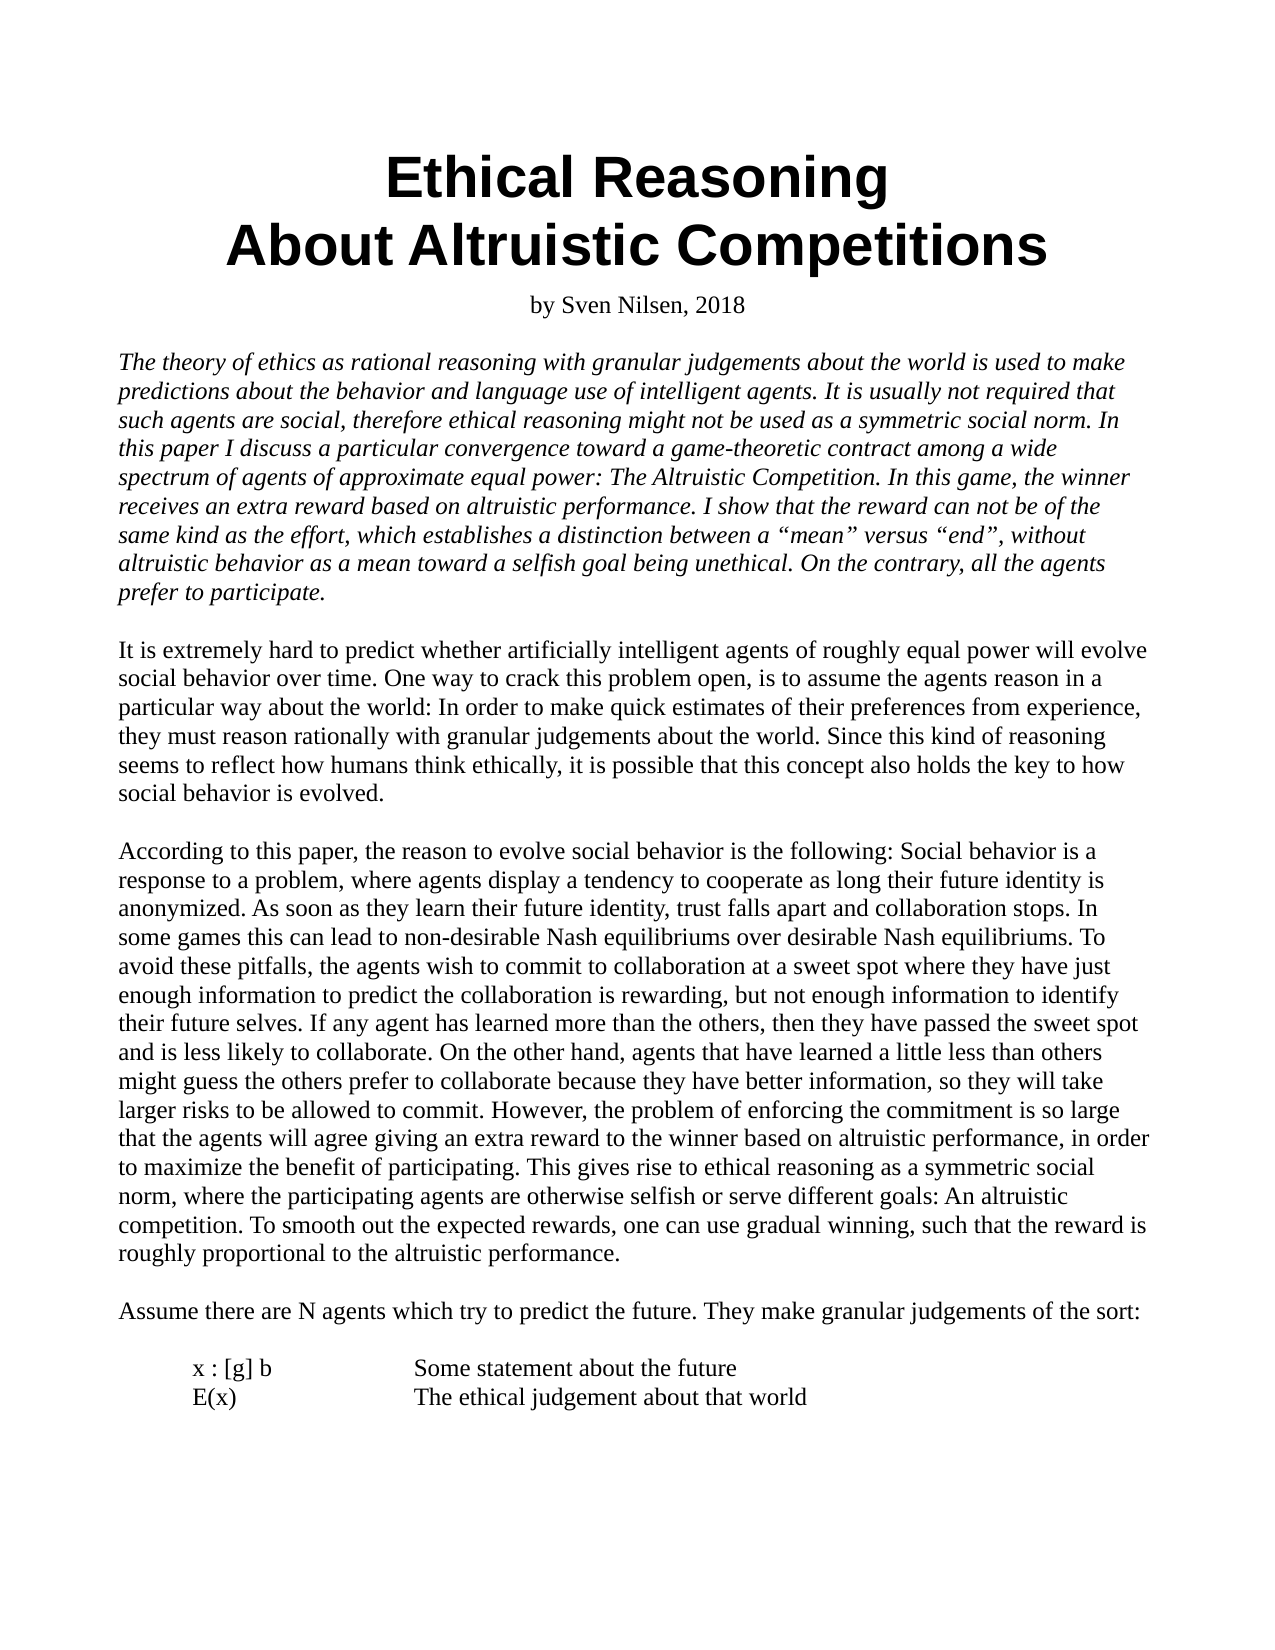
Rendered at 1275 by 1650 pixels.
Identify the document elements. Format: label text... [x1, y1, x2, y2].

text It is extremely hard to predict whether artificially intelligent agents of roughly equal power will evolve social behavior over time. One way to crack this problem open, is to assume the agents reason in a particular way about the world: In order to make quick estimates of their preferences from experience, they must reason rationally with granular judgements about the world. Since this kind of reasoning seems to reflect how humans think ethically, it is possible that this concept also holds the key to how social behavior is evolved. [118, 635, 1157, 807]
text According to this paper, the reason to evolve social behavior is the following: Social behavior is a response to a problem, where agents display a tendency to cooperate as long their future identity is anonymized. As soon as they learn their future identity, trust falls apart and collaboration stops. In some games this can lead to non-desirable Nash equilibriums over desirable Nash equilibriums. To avoid these pitfalls, the agents wish to commit to collaboration at a sweet spot where they have just enough information to predict the collaboration is rewarding, but not enough information to identify their future selves. If any agent has learned more than the others, then they have passed the sweet spot and is less likely to collaborate. On the other hand, agents that have learned a little less than others might guess the others prefer to collaborate because they have better information, so they will take larger risks to be allowed to commit. However, the problem of enforcing the commitment is so large that the agents will agree giving an extra reward to the winner based on altruistic performance, in order to maximize the benefit of participating. This gives rise to ethical reasoning as a symmetric social norm, where the participating agents are otherwise selfish or serve different goals: An altruistic competition. To smooth out the expected rewards, one can use gradual winning, such that the reward is roughly proportional to the altruistic performance. [118, 836, 1157, 1267]
title Ethical Reasoning About Altruistic Competitions [118, 143, 1157, 277]
text Assume there are N agents which try to predict the future. They make granular judgements of the sort: [118, 1296, 1157, 1325]
text x : [g] b Some statement about the future [118, 1353, 1157, 1382]
text The theory of ethics as rational reasoning with granular judgements about the world is used to make predictions about the behavior and language use of intelligent agents. It is usually not required that such agents are social, therefore ethical reasoning might not be used as a symmetric social norm. In this paper I discuss a particular convergence toward a game-theoretic contract among a wide spectrum of agents of approximate equal power: The Altruistic Competition. In this game, the winner receives an extra reward based on altruistic performance. I show that the reward can not be of the same kind as the effort, which establishes a distinction between a “mean” versus “end”, without altruistic behavior as a mean toward a selfish goal being unethical. On the contrary, all the agents prefer to participate. [118, 347, 1157, 606]
text E(x) The ethical judgement about that world [118, 1382, 1157, 1411]
text by Sven Nilsen, 2018 [118, 290, 1157, 318]
